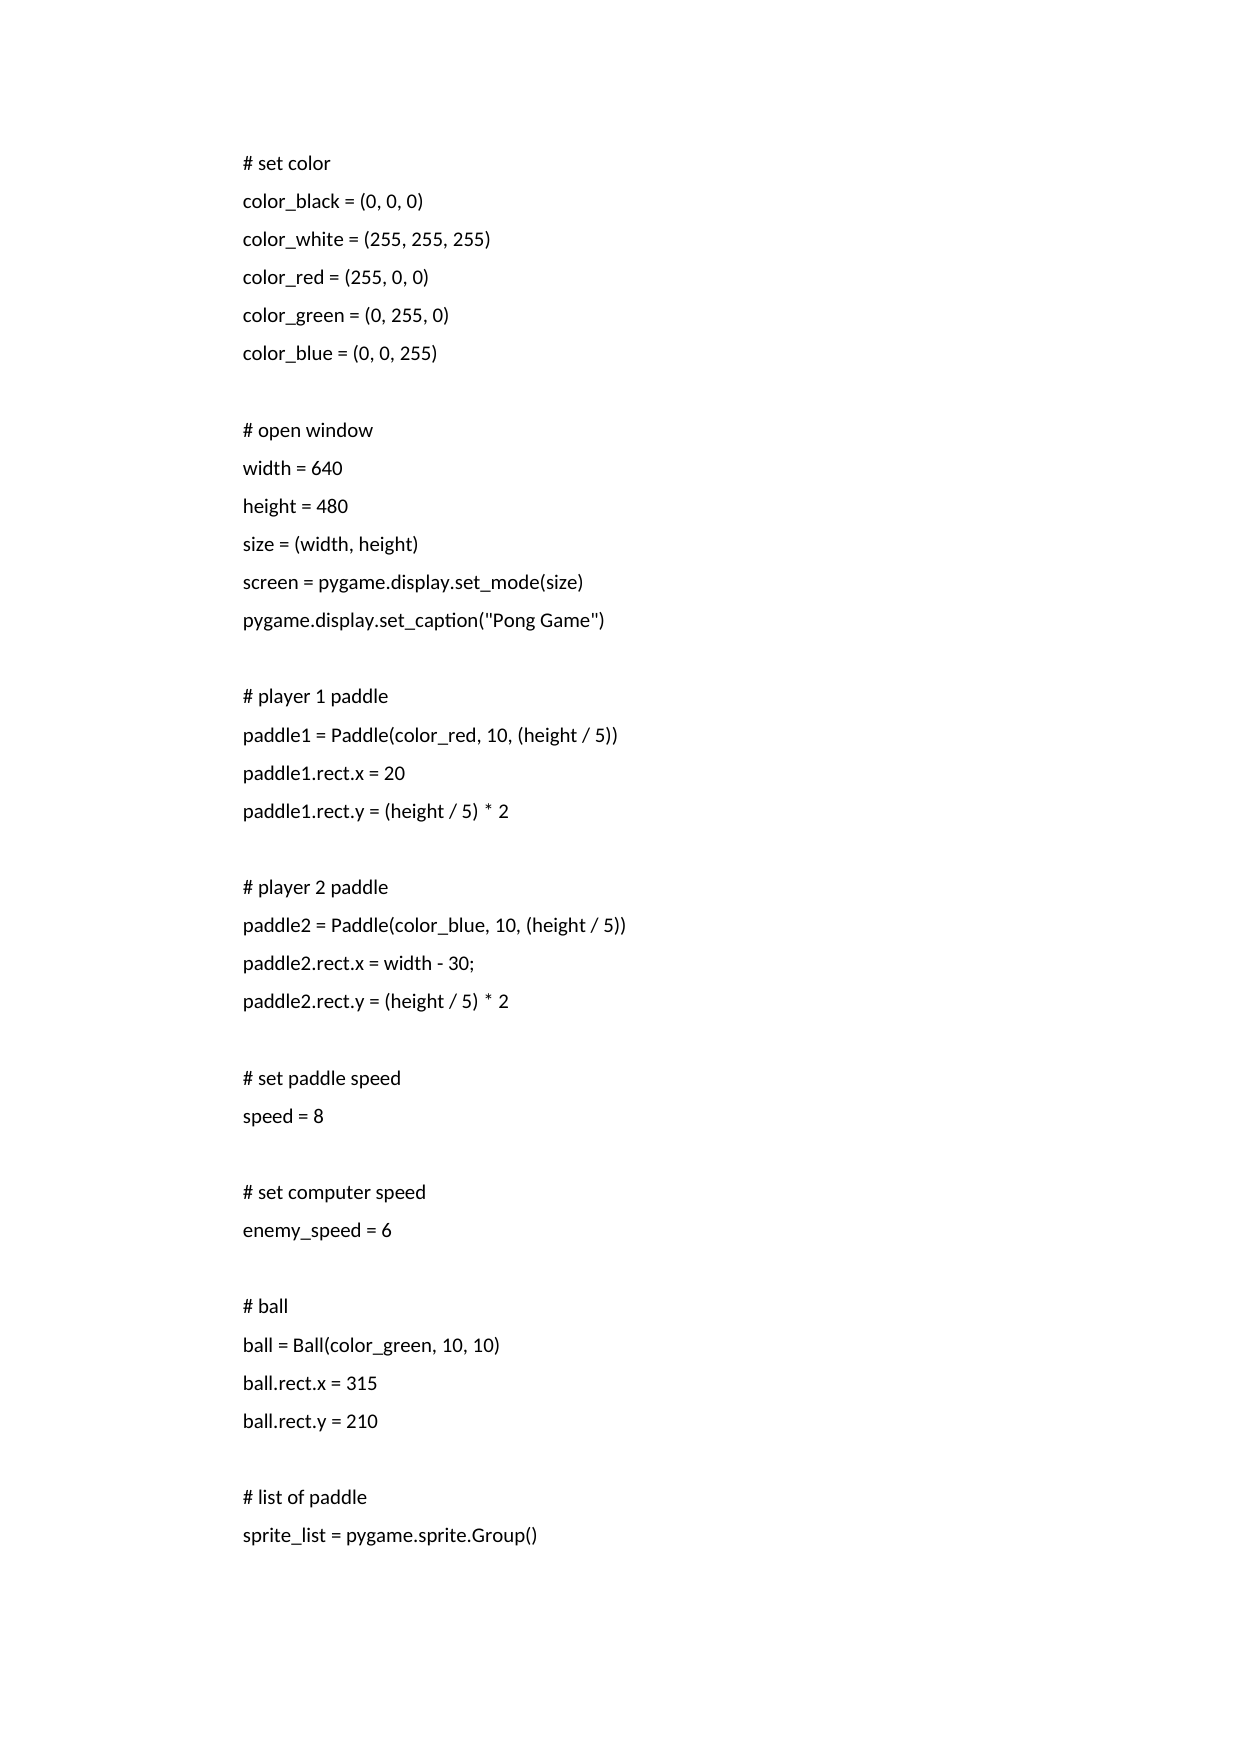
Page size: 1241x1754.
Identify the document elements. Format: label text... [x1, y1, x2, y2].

list sprite_list = pygame.sprite.Group() [224, 1522, 1090, 1548]
list height = 480 [224, 493, 1090, 518]
list paddle2 = Paddle(color_blue, 10, (height / 5)) [224, 912, 1090, 938]
list # open window [224, 417, 1090, 442]
list color_black = (0, 0, 0) [224, 188, 1090, 213]
list paddle2.rect.y = (height / 5) * 2 [224, 989, 1090, 1014]
list color_blue = (0, 0, 255) [224, 341, 1090, 366]
list # set computer speed [224, 1179, 1090, 1205]
list pygame.display.set_caption("Pong Game") [224, 607, 1090, 633]
list # player 2 paddle [224, 874, 1090, 900]
list paddle2.rect.x = width - 30; [224, 951, 1090, 976]
list size = (width, height) [224, 531, 1090, 557]
list screen = pygame.display.set_mode(size) [224, 569, 1090, 595]
list ball = Ball(color_green, 10, 10) [224, 1332, 1090, 1357]
list enemy_speed = 6 [224, 1217, 1090, 1243]
list paddle1 = Paddle(color_red, 10, (height / 5)) [224, 722, 1090, 747]
list color_red = (255, 0, 0) [224, 264, 1090, 290]
list paddle1.rect.y = (height / 5) * 2 [224, 798, 1090, 823]
list # ball [224, 1294, 1090, 1319]
list # set paddle speed [224, 1065, 1090, 1090]
list # set color [224, 150, 1090, 175]
list color_white = (255, 255, 255) [224, 226, 1090, 252]
list # list of paddle [224, 1484, 1090, 1510]
list speed = 8 [224, 1103, 1090, 1128]
list ball.rect.x = 315 [224, 1370, 1090, 1395]
list # player 1 paddle [224, 684, 1090, 709]
list ball.rect.y = 210 [224, 1408, 1090, 1433]
list width = 640 [224, 455, 1090, 480]
list color_green = (0, 255, 0) [224, 302, 1090, 328]
list paddle1.rect.x = 20 [224, 760, 1090, 785]
